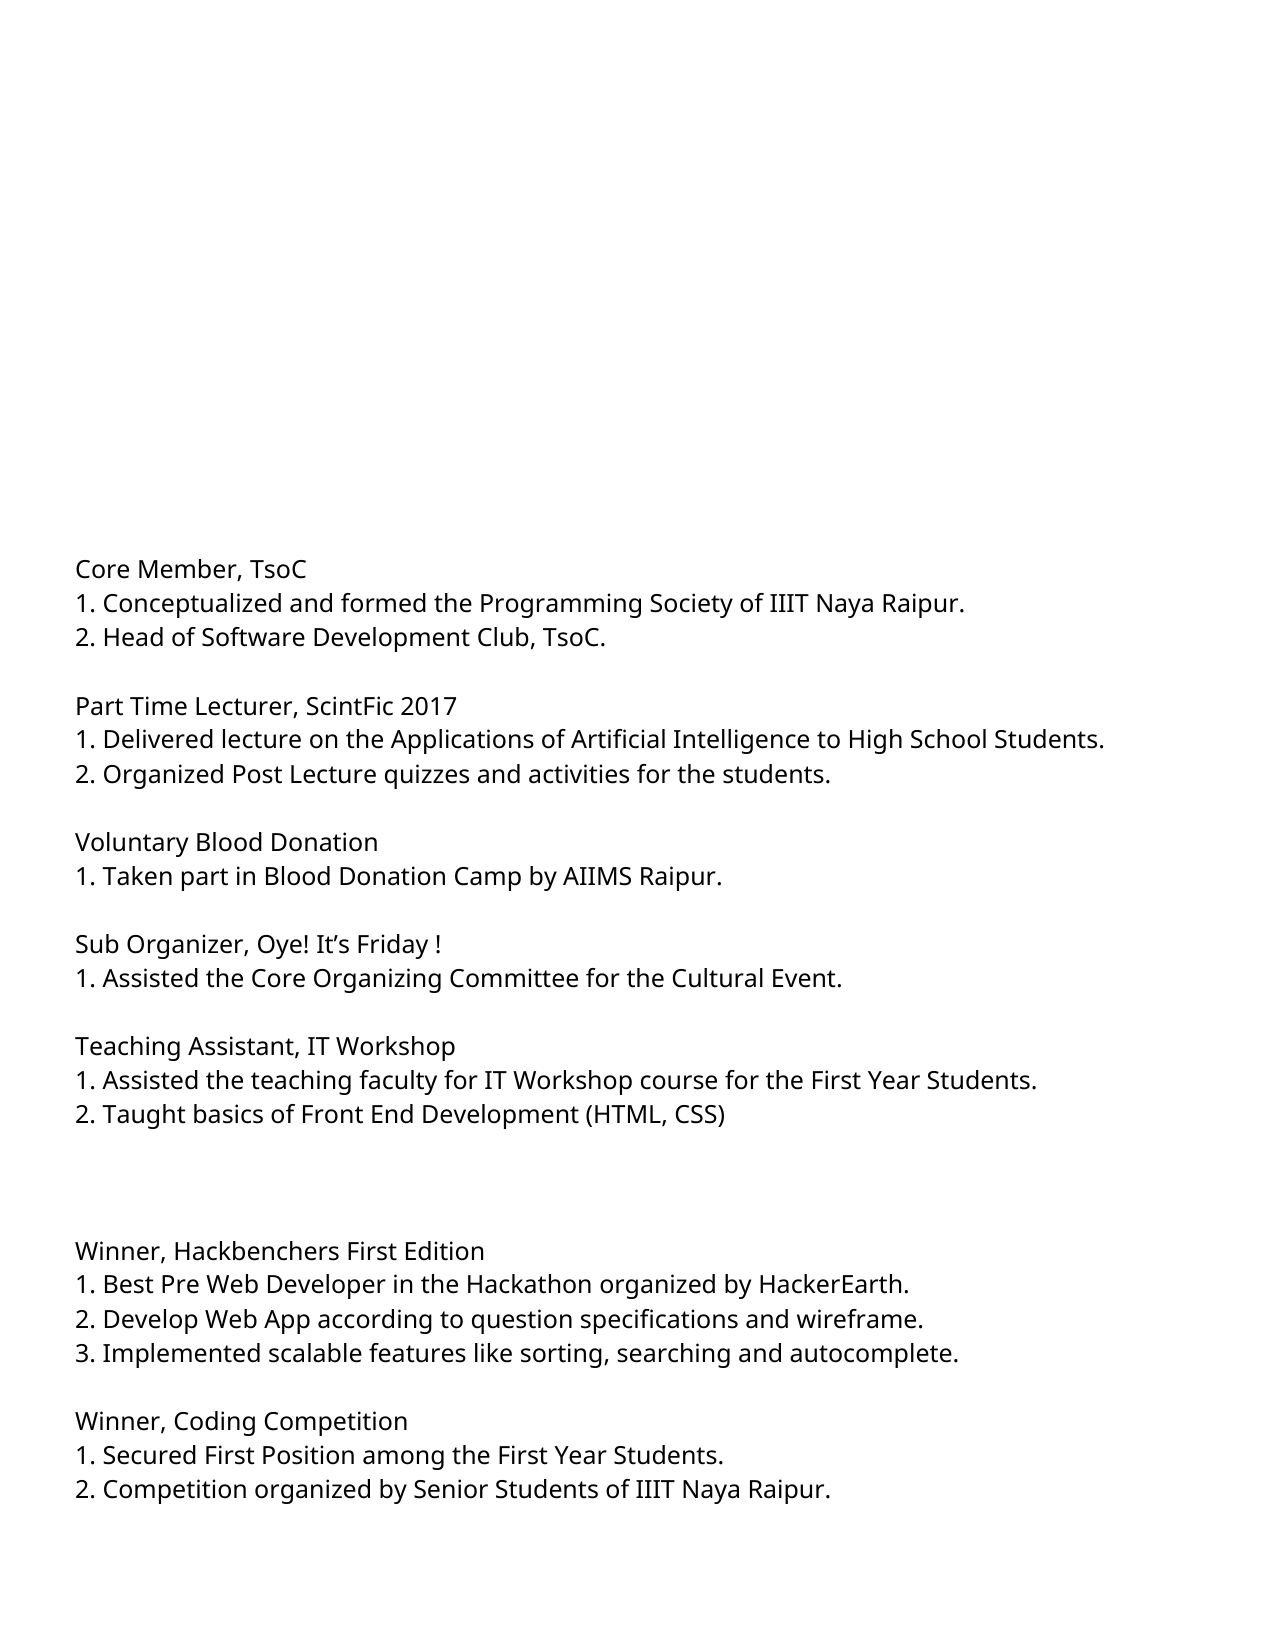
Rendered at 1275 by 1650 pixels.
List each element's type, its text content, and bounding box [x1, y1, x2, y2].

text Core Member, TsoC [75, 552, 1200, 586]
text 1. Conceptualized and formed the Programming Society of IIIT Naya Raipur. [75, 586, 1200, 620]
text Winner, Hackbenchers First Edition [75, 1233, 1200, 1267]
text 1. Secured First Position among the First Year Students. [75, 1437, 1200, 1472]
text 1. Assisted the teaching faculty for IT Workshop course for the First Year Students. [75, 1063, 1200, 1097]
text Part Time Lecturer, ScintFic 2017 [75, 688, 1200, 722]
text 2. Head of Software Development Club, TsoC. [75, 620, 1200, 654]
text 1. Assisted the Core Organizing Committee for the Cultural Event. [75, 961, 1200, 995]
text Teaching Assistant, IT Workshop [75, 1029, 1200, 1063]
text 2. Competition organized by Senior Students of IIIT Naya Raipur. [75, 1472, 1200, 1506]
text Sub Organizer, Oye! It’s Friday ! [75, 927, 1200, 961]
text 1. Delivered lecture on the Applications of Artificial Intelligence to High School Students. [75, 722, 1200, 756]
text 2. Taught basics of Front End Development (HTML, CSS) [75, 1097, 1200, 1131]
text 1. Best Pre Web Developer in the Hackathon organized by HackerEarth. [75, 1267, 1200, 1301]
text 3. Implemented scalable features like sorting, searching and autocomplete. [75, 1335, 1200, 1369]
text Voluntary Blood Donation [75, 824, 1200, 858]
text 1. Taken part in Blood Donation Camp by AIIMS Raipur. [75, 858, 1200, 892]
text Winner, Coding Competition [75, 1403, 1200, 1437]
text 2. Develop Web App according to question specifications and wireframe. [75, 1301, 1200, 1335]
text 2. Organized Post Lecture quizzes and activities for the students. [75, 756, 1200, 790]
